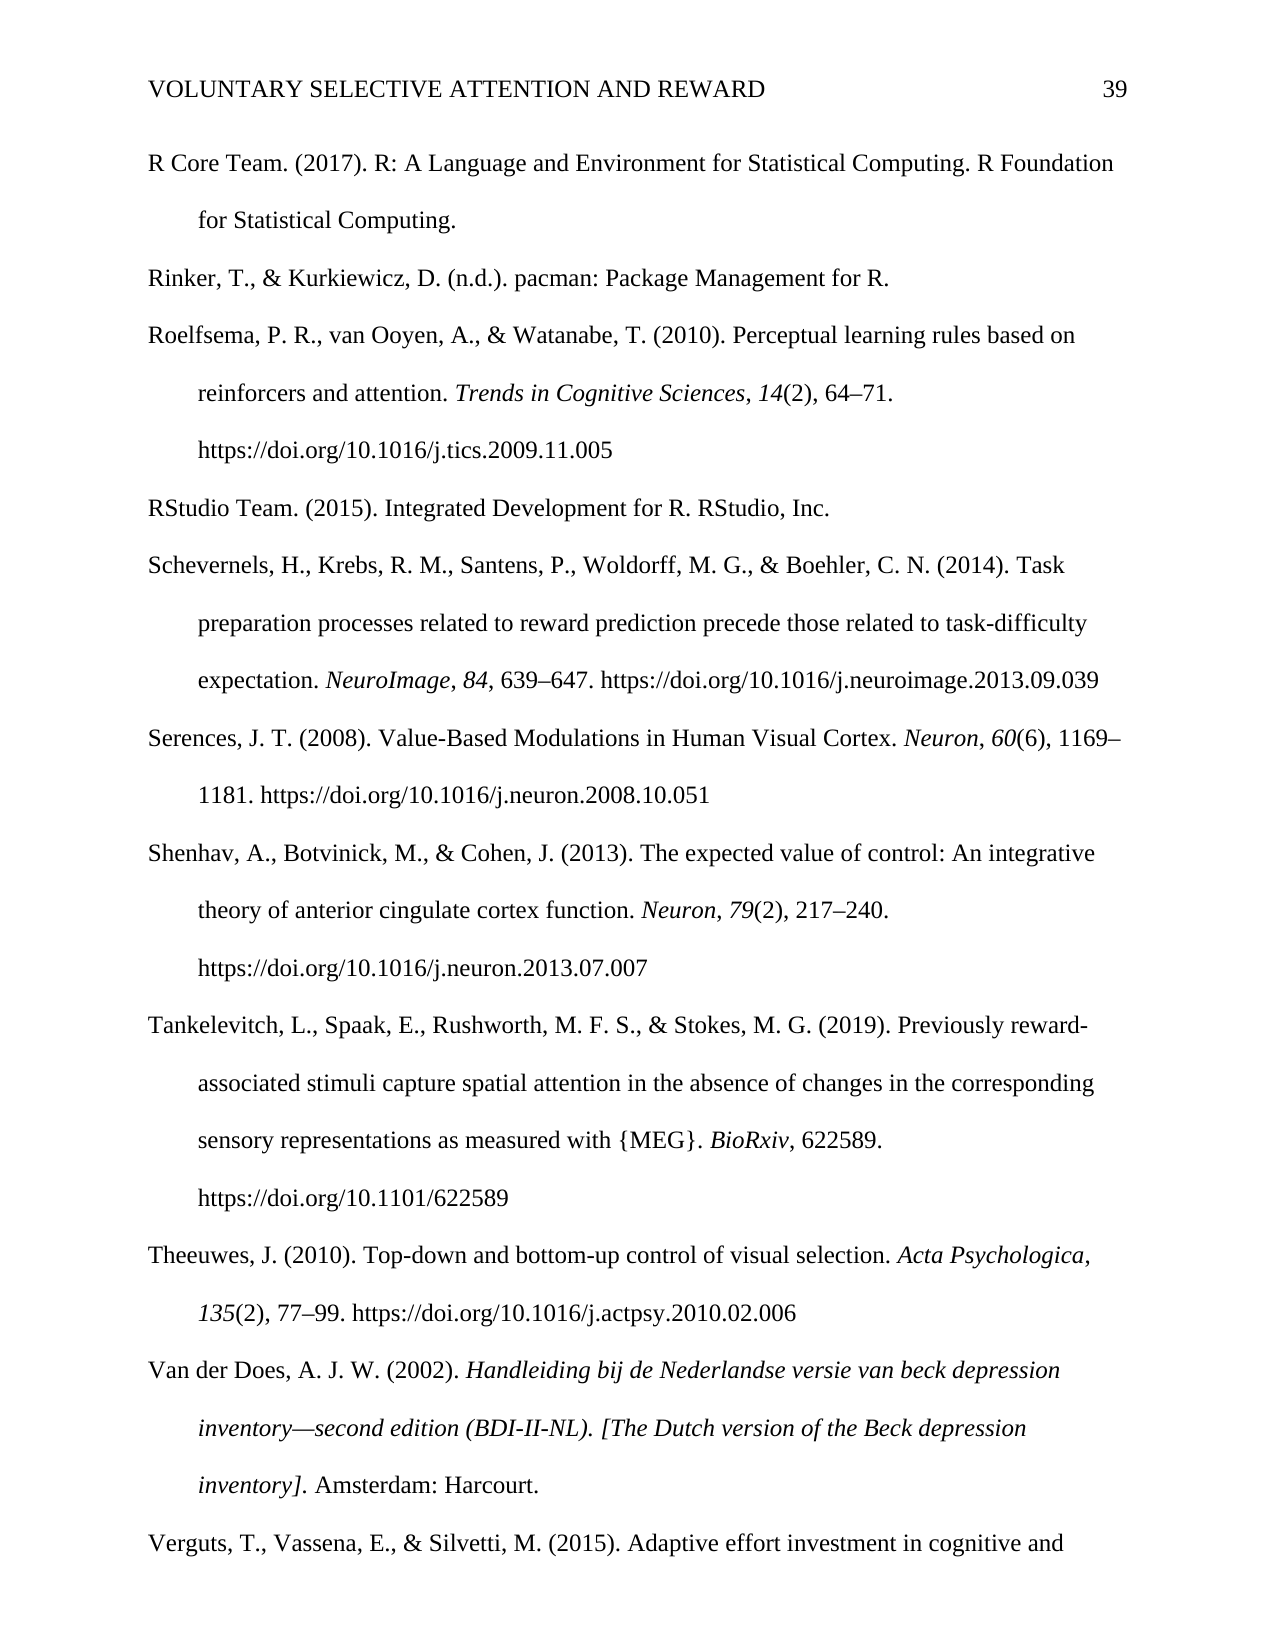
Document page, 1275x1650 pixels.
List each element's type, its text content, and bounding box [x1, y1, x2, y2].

text Van der Does, A. J. W. (2002). Handleiding bij de Nederlandse versie van beck depression inventory—second edition (BDI-II-NL). [The Dutch version of the Beck depression inventory]. Amsterdam: Harcourt. [148, 1355, 1127, 1499]
text Rinker, T., & Kurkiewicz, D. (n.d.). pacman: Package Management for R. [148, 263, 1127, 291]
text Schevernels, H., Krebs, R. M., Santens, P., Woldorff, M. G., & Boehler, C. N. (2014). Task preparation processes related to reward prediction precede those related to task-difficulty expectation. NeuroImage, 84, 639–647. https://doi.org/10.1016/j.neuroimage.2013.09.039 [148, 550, 1127, 694]
text RStudio Team. (2015). Integrated Development for R. RStudio, Inc. [148, 493, 1127, 521]
text Verguts, T., Vassena, E., & Silvetti, M. (2015). Adaptive effort investment in cognitive and [148, 1528, 1127, 1556]
text Tankelevitch, L., Spaak, E., Rushworth, M. F. S., & Stokes, M. G. (2019). Previously reward-associated stimuli capture spatial attention in the absence of changes in the corresponding sensory representations as measured with {MEG}. BioRxiv, 622589. https://doi.org/10.1101/622589 [148, 1010, 1127, 1211]
text Theeuwes, J. (2010). Top-down and bottom-up control of visual selection. Acta Psychologica, 135(2), 77–99. https://doi.org/10.1016/j.actpsy.2010.02.006 [148, 1240, 1127, 1326]
text Shenhav, A., Botvinick, M., & Cohen, J. (2013). The expected value of control: An integrative theory of anterior cingulate cortex function. Neuron, 79(2), 217–240. https://doi.org/10.1016/j.neuron.2013.07.007 [148, 838, 1127, 981]
text Serences, J. T. (2008). Value-Based Modulations in Human Visual Cortex. Neuron, 60(6), 1169–1181. https://doi.org/10.1016/j.neuron.2008.10.051 [148, 723, 1127, 809]
text R Core Team. (2017). R: A Language and Environment for Statistical Computing. R Foundation for Statistical Computing. [148, 148, 1127, 234]
text Roelfsema, P. R., van Ooyen, A., & Watanabe, T. (2010). Perceptual learning rules based on reinforcers and attention. Trends in Cognitive Sciences, 14(2), 64–71. https://doi.org/10.1016/j.tics.2009.11.005 [148, 320, 1127, 464]
